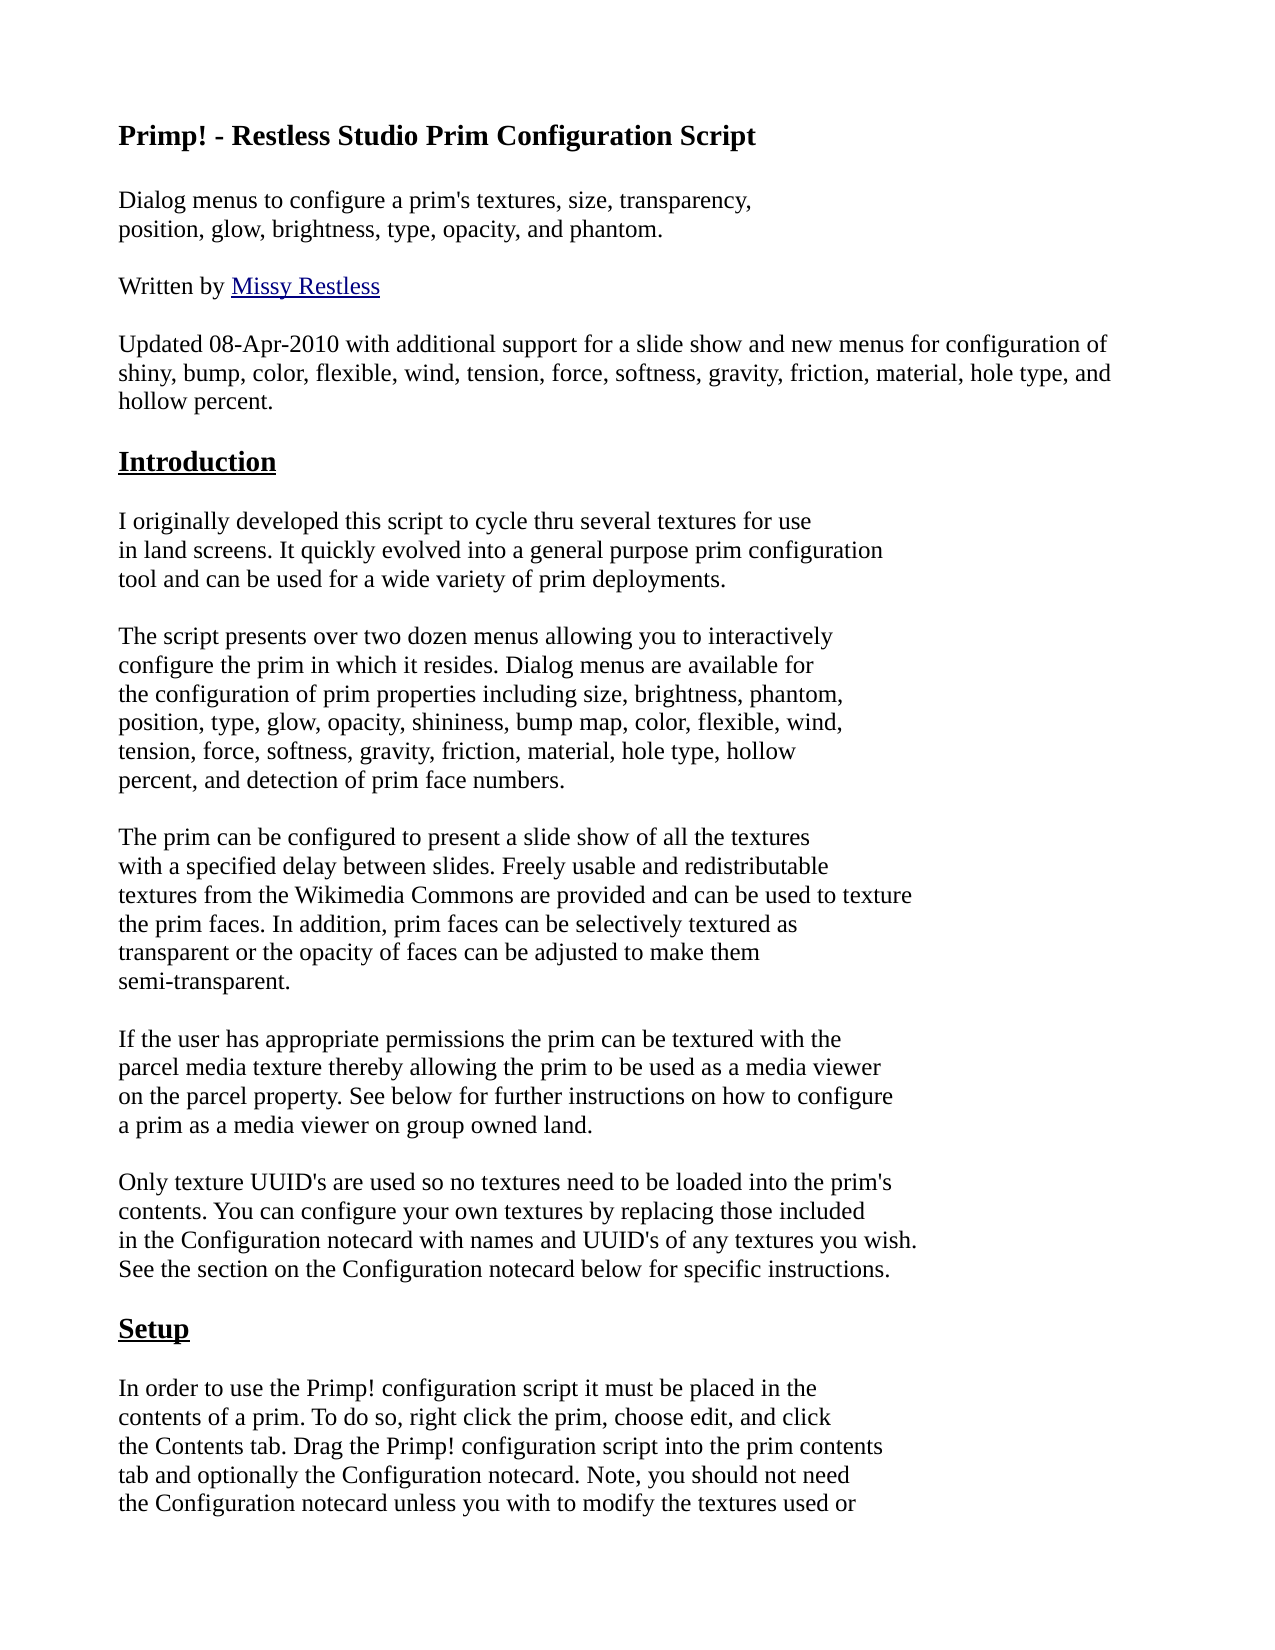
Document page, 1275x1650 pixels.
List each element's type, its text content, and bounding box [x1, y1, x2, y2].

text in the Configuration notecard with names and UUID's of any textures you wish. [118, 1225, 1157, 1254]
text in land screens. It quickly evolved into a general purpose prim configuration [118, 535, 1157, 564]
text semi-transparent. [118, 966, 1157, 995]
text contents of a prim. To do so, right click the prim, choose edit, and click [118, 1402, 1157, 1431]
text a prim as a media viewer on group owned land. [118, 1110, 1157, 1139]
text textures from the Wikimedia Commons are provided and can be used to texture [118, 880, 1157, 909]
text See the section on the Configuration notecard below for specific instructions. [118, 1254, 1157, 1282]
text I originally developed this script to cycle thru several textures for use [118, 506, 1157, 535]
text parcel media texture thereby allowing the prim to be used as a media viewer [118, 1052, 1157, 1081]
text Primp! - Restless Studio Prim Configuration Script [118, 118, 1157, 152]
text Updated 08-Apr-2010 with additional support for a slide show and new menus for configuration of shiny, bump, color, flexible, wind, tension, force, softness, gravity, friction, material, hole type, and hollow percent. [118, 329, 1157, 415]
text Written by Missy Restless [118, 271, 1157, 300]
text percent, and detection of prim face numbers. [118, 765, 1157, 794]
text If the user has appropriate permissions the prim can be textured with the [118, 1024, 1157, 1052]
text In order to use the Primp! configuration script it must be placed in the [118, 1373, 1157, 1402]
text The prim can be configured to present a slide show of all the textures [118, 822, 1157, 851]
text position, glow, brightness, type, opacity, and phantom. [118, 214, 1157, 243]
text Only texture UUID's are used so no textures need to be loaded into the prim's [118, 1167, 1157, 1196]
text the Contents tab. Drag the Primp! configuration script into the prim contents [118, 1431, 1157, 1460]
text configure the prim in which it resides. Dialog menus are available for [118, 650, 1157, 679]
text the configuration of prim properties including size, brightness, phantom, [118, 679, 1157, 707]
text Introduction [118, 444, 1157, 477]
text the Configuration notecard unless you with to modify the textures used or [118, 1488, 1157, 1517]
text with a specified delay between slides. Freely usable and redistributable [118, 851, 1157, 880]
text the prim faces. In addition, prim faces can be selectively textured as [118, 909, 1157, 937]
text tab and optionally the Configuration notecard. Note, you should not need [118, 1460, 1157, 1488]
text on the parcel property. See below for further instructions on how to configure [118, 1081, 1157, 1110]
text position, type, glow, opacity, shininess, bump map, color, flexible, wind, [118, 707, 1157, 736]
text The script presents over two dozen menus allowing you to interactively [118, 621, 1157, 650]
text transparent or the opacity of faces can be adjusted to make them [118, 937, 1157, 966]
text Setup [118, 1311, 1157, 1345]
text tension, force, softness, gravity, friction, material, hole type, hollow [118, 736, 1157, 765]
text Dialog menus to configure a prim's textures, size, transparency, [118, 185, 1157, 214]
text contents. You can configure your own textures by replacing those included [118, 1196, 1157, 1225]
text tool and can be used for a wide variety of prim deployments. [118, 564, 1157, 592]
